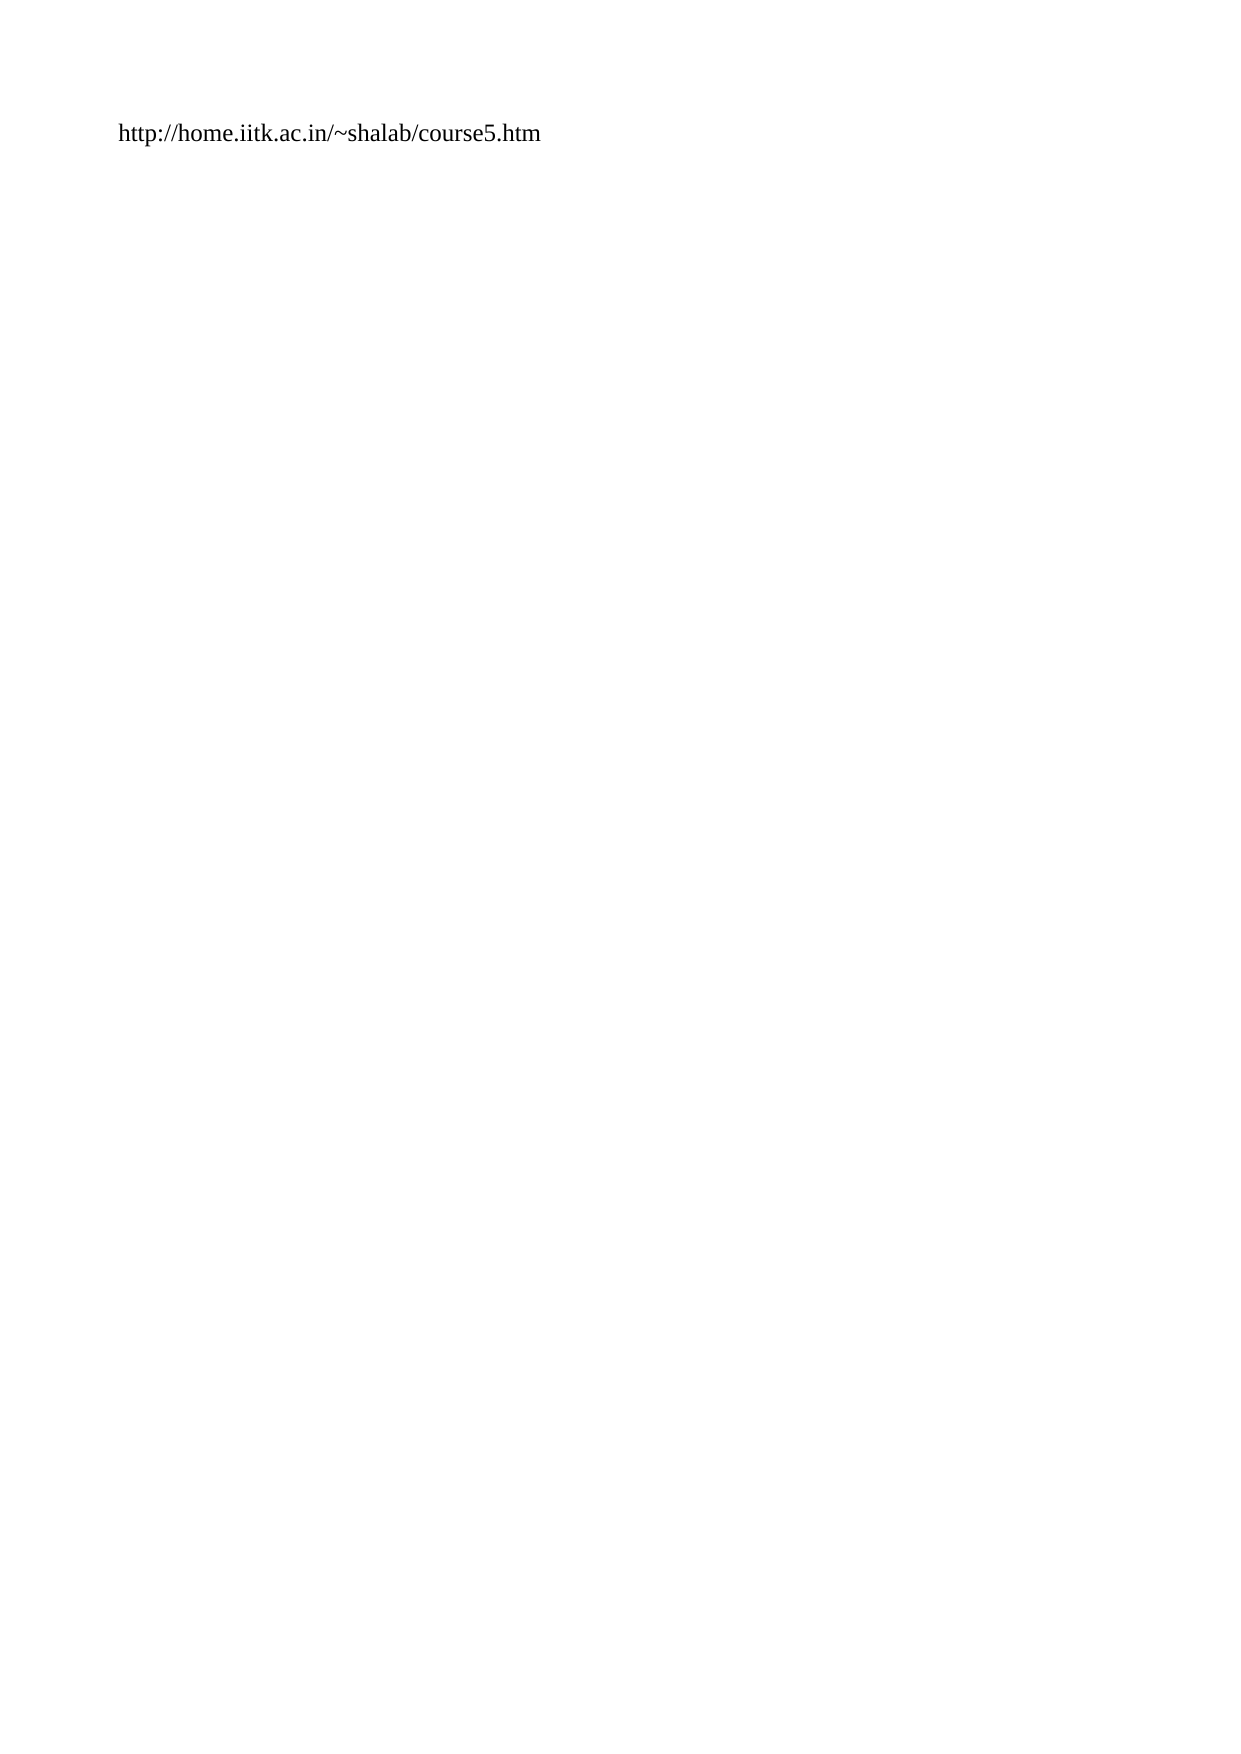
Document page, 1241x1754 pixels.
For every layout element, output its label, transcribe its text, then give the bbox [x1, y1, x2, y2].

text http://home.iitk.ac.in/~shalab/course5.htm [118, 118, 1122, 147]
